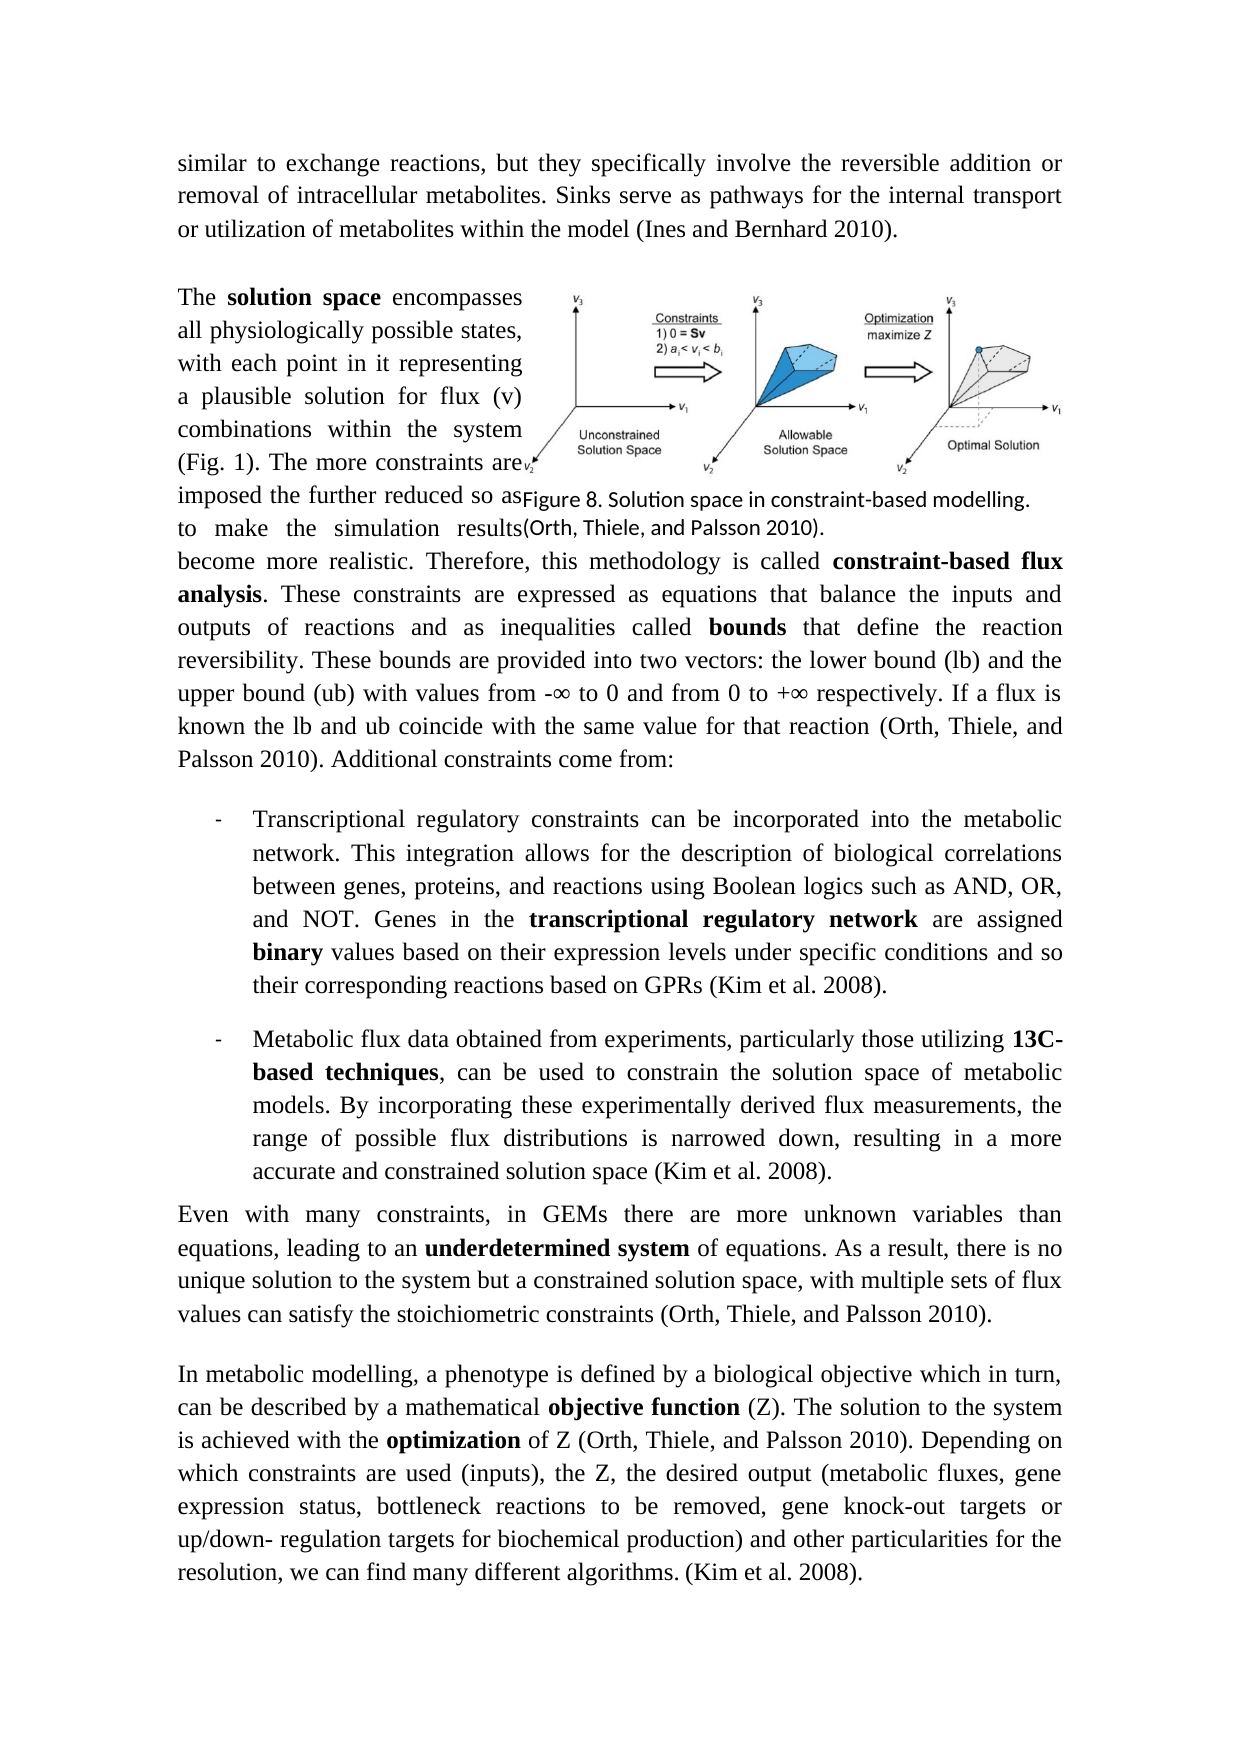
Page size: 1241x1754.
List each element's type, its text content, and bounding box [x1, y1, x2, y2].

text similar to exchange reactions, but they specifically involve the reversible addition or removal of intracellular metabolites. Sinks serve as pathways for the internal transport or utilization of metabolites within the model (Ines and Bernhard 2010). [177, 148, 1063, 242]
text The solution space encompasses all physiologically possible states, with each point in it representing a plausible solution for flux (v) combinations within the system (Fig. 1). The more constraints are imposed the further reduced so as to make the simulation results become more realistic. Therefore, this methodology is called constraint-based flux analysis. These constraints are expressed as equations that balance the inputs and outputs of reactions and as inequalities called bounds that define the reaction reversibility. These bounds are provided into two vectors: the lower bound (lb) and the upper bound (ub) with values from -∞ to 0 and from 0 to +∞ respectively. If a flux is known the lb and ub coincide with the same value for that reaction (Orth, Thiele, and Palsson 2010). Additional constraints come from: [177, 282, 1063, 773]
list Transcriptional regulatory constraints can be incorporated into the metabolic network. This integration allows for the description of biological correlations between genes, proteins, and reactions using Boolean logics such as AND, OR, and NOT. Genes in the transcriptional regulatory network are assigned binary values based on their expression levels under specific conditions and so their corresponding reactions based on GPRs (Kim et al. 2008). [215, 804, 1063, 999]
text Even with many constraints, in GEMs there are more unknown variables than equations, leading to an underdetermined system of equations. As a result, there is no unique solution to the system but a constrained solution space, with multiple sets of flux values can satisfy the stoichiometric constraints (Orth, Thiele, and Palsson 2010). [177, 1199, 1063, 1327]
text In metabolic modelling, a phenotype is defined by a biological objective which in turn, can be described by a mathematical objective function (Z). The solution to the system is achieved with the optimization of Z (Orth, Thiele, and Palsson 2010). Depending on which constraints are used (inputs), the Z, the desired output (metabolic fluxes, gene expression status, bottleneck reactions to be removed, gene knock-out targets or up/down- regulation targets for biochemical production) and other particularities for the resolution, we can find many different algorithms. (Kim et al. 2008). [177, 1359, 1063, 1586]
list Metabolic flux data obtained from experiments, particularly those utilizing 13C-based techniques, can be used to constrain the solution space of metabolic models. By incorporating these experimentally derived flux measurements, the range of possible flux distributions is narrowed down, resulting in a more accurate and constrained solution space (Kim et al. 2008). [215, 1024, 1063, 1185]
